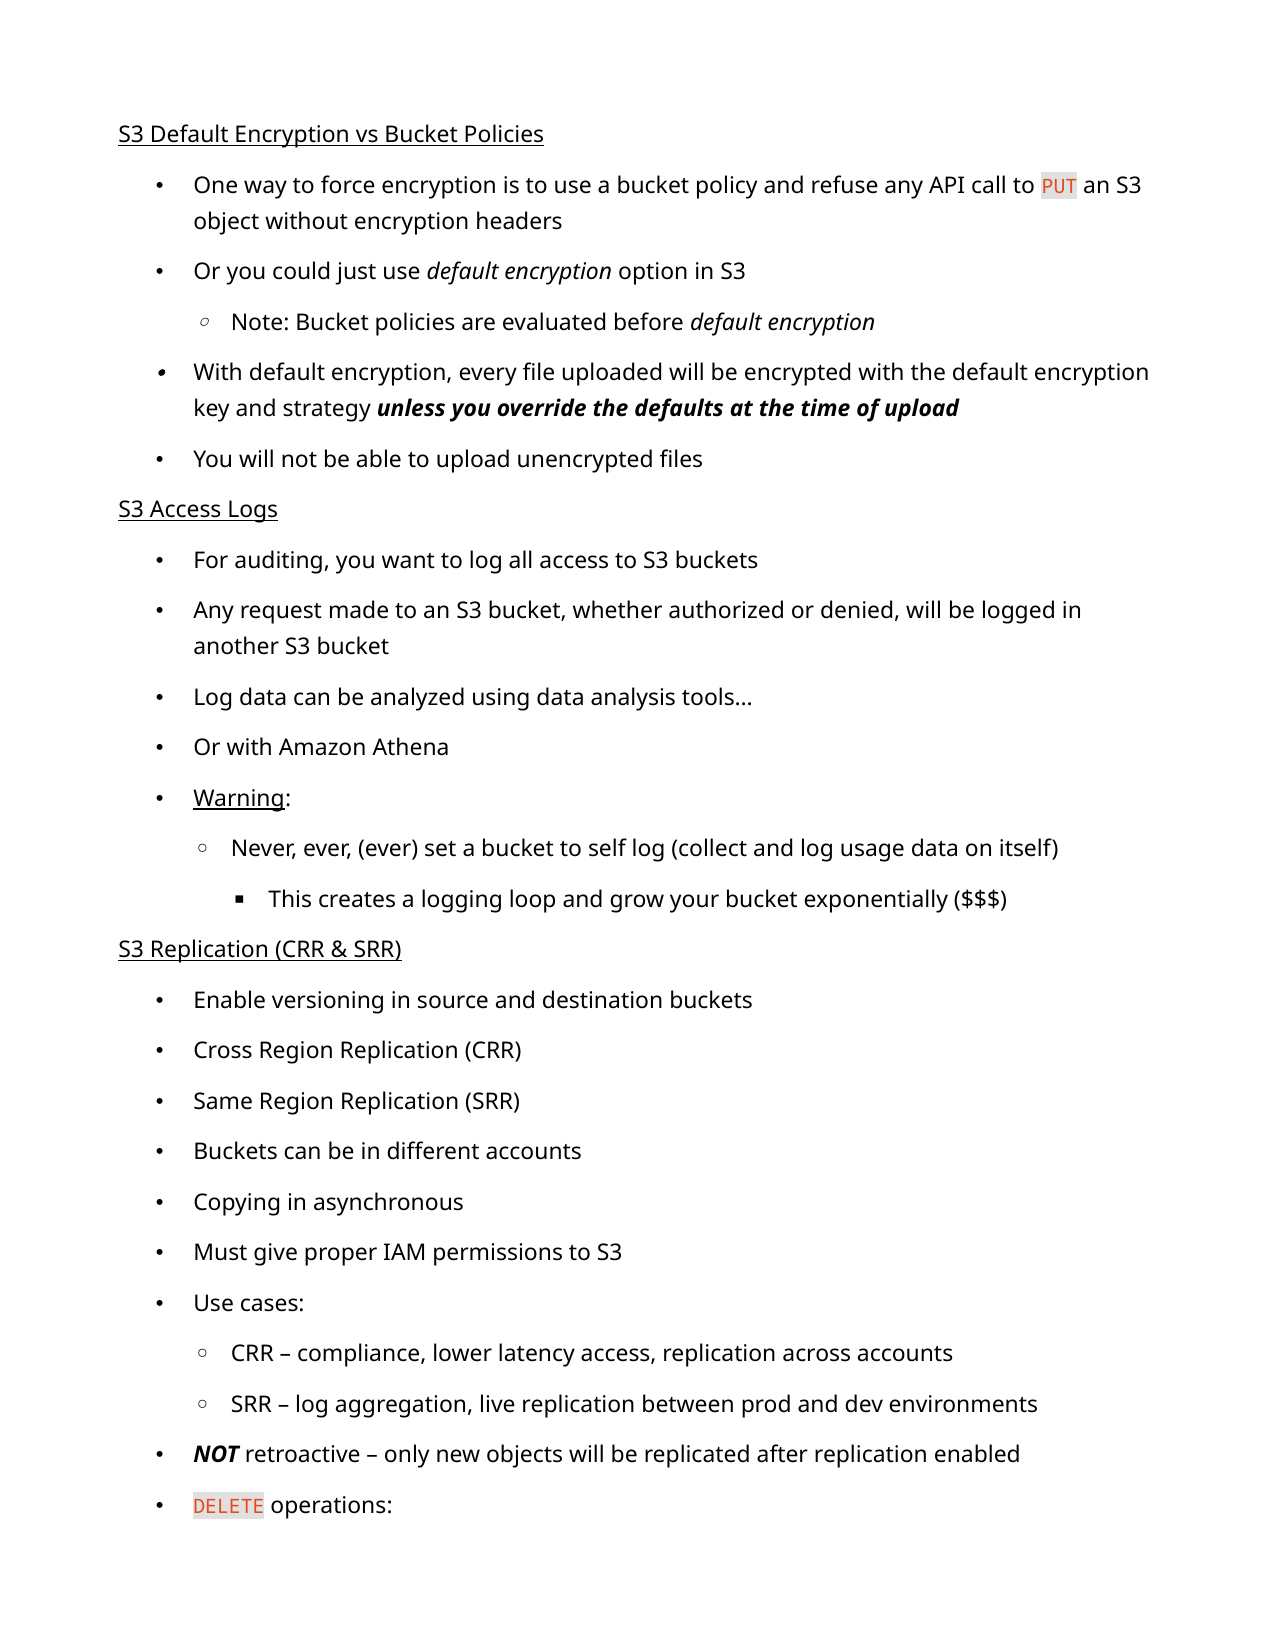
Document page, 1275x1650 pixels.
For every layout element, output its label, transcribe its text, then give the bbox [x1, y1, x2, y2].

list Log data can be analyzed using data analysis tools… [156, 681, 1157, 712]
list Copying in asynchronous [156, 1186, 1157, 1217]
list Use cases: [156, 1287, 1157, 1318]
list Note: Bucket policies are evaluated before default encryption [193, 306, 1157, 337]
list Any request made to an S3 bucket, whether authorized or denied, will be logged in another S3 bucket [156, 594, 1157, 661]
list Buckets can be in different accounts [156, 1135, 1157, 1167]
list NOT retroactive – only new objects will be replicated after replication enabled [156, 1438, 1157, 1470]
text S3 Access Logs [118, 493, 1157, 524]
list With default encryption, every file uploaded will be encrypted with the default encryption key and strategy unless you override the defaults at the time of upload [156, 356, 1157, 423]
list Enable versioning in source and destination buckets [156, 984, 1157, 1015]
list DELETE operations: [156, 1489, 1157, 1520]
list Same Region Replication (SRR) [156, 1085, 1157, 1116]
list Must give proper IAM permissions to S3 [156, 1236, 1157, 1268]
list You will not be able to upload unencrypted files [156, 443, 1157, 474]
list SRR – log aggregation, live replication between prod and dev environments [193, 1388, 1157, 1419]
list Cross Region Replication (CRR) [156, 1034, 1157, 1066]
text S3 Default Encryption vs Bucket Policies [118, 118, 1157, 149]
list This creates a logging loop and grow your bucket exponentially ($$$) [231, 883, 1157, 914]
list One way to force encryption is to use a bucket policy and refuse any API call to PUT an S3 object without encryption headers [156, 169, 1157, 236]
list Never, ever, (ever) set a bucket to self log (collect and log usage data on itself) [193, 832, 1157, 863]
list Or with Amazon Athena [156, 731, 1157, 762]
list For auditing, you want to log all access to S3 buckets [156, 544, 1157, 575]
list Or you could just use default encryption option in S3 [156, 255, 1157, 286]
list CRR – compliance, lower latency access, replication across accounts [193, 1337, 1157, 1369]
text S3 Replication (CRR & SRR) [118, 933, 1157, 964]
list Warning: [156, 782, 1157, 813]
